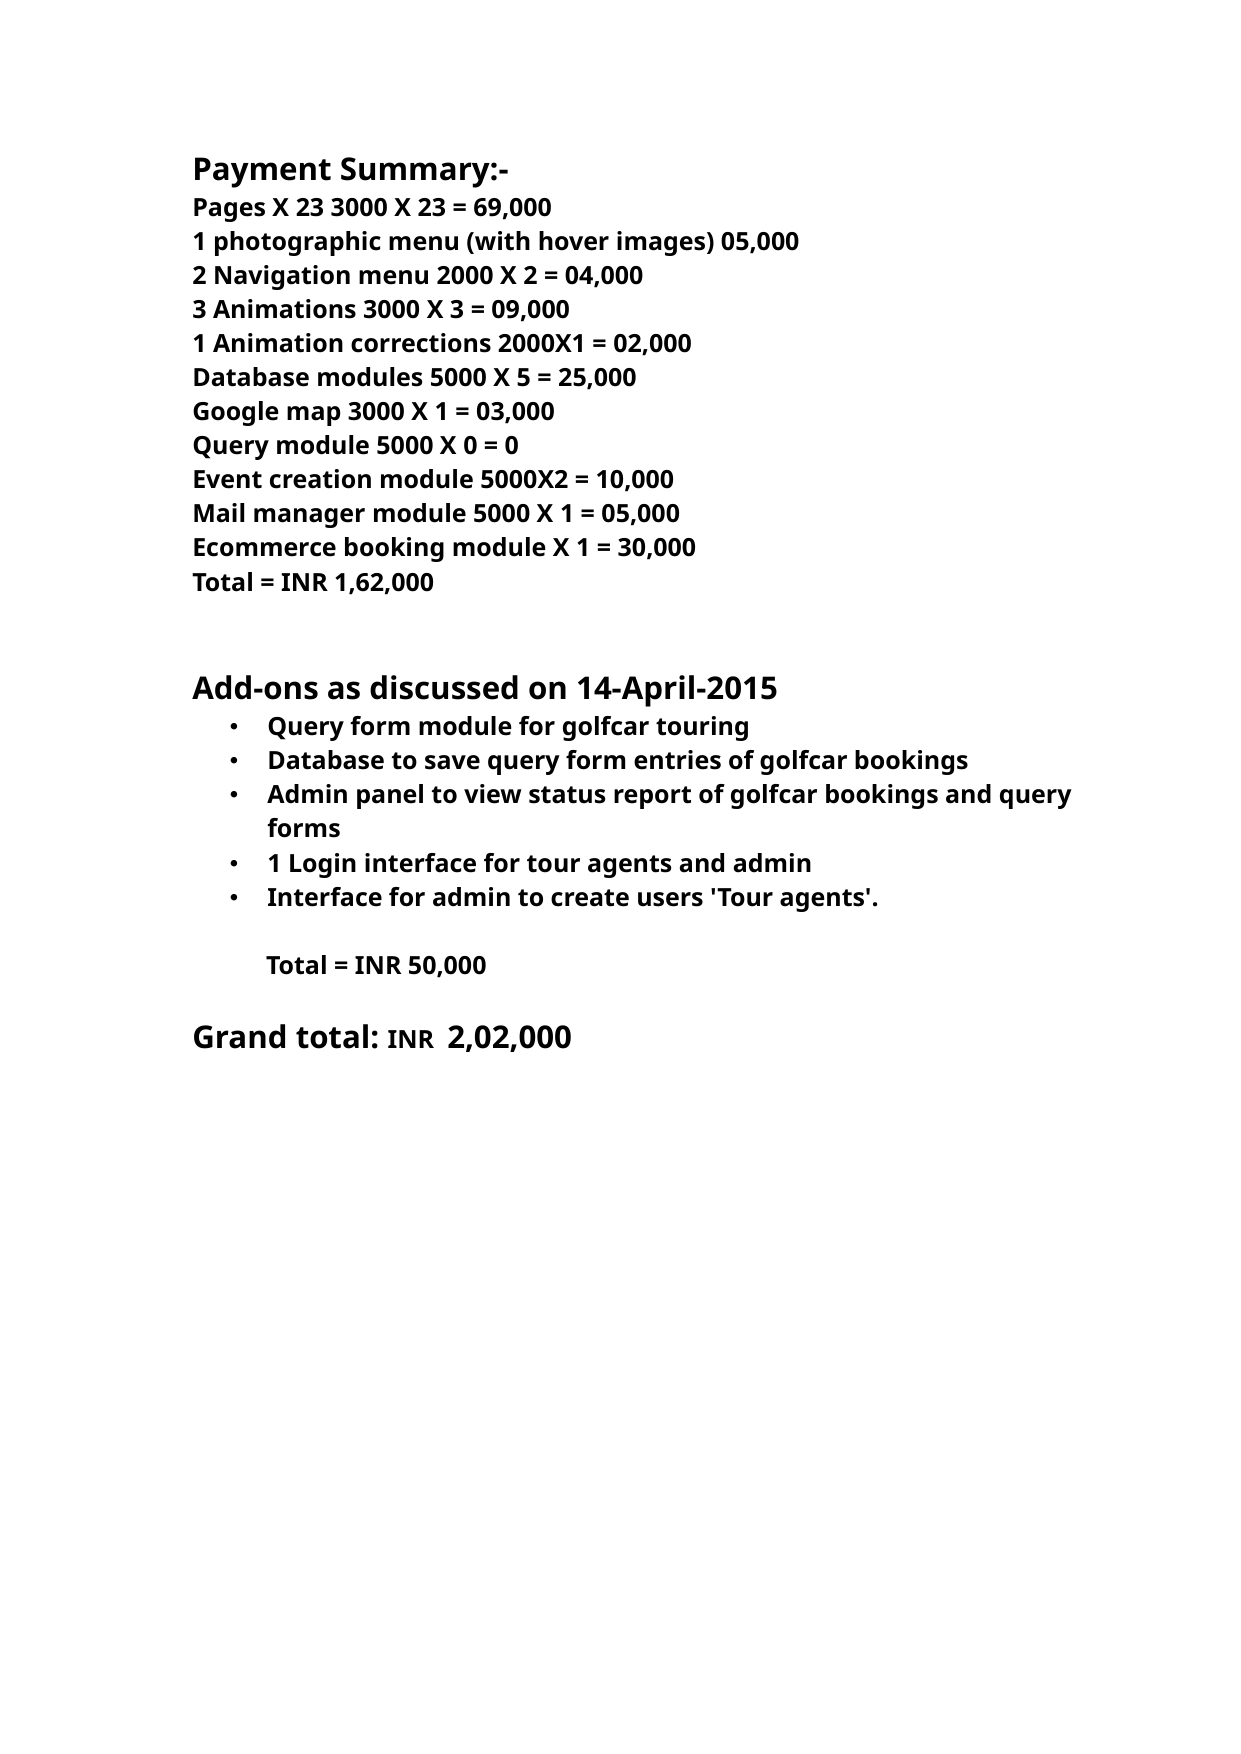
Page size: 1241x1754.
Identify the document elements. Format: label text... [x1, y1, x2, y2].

list 1 Login interface for tour agents and admin [229, 845, 1122, 879]
text 1 Animation corrections 2000X1 = 02,000 [192, 326, 1122, 360]
list Database to save query form entries of golfcar bookings [229, 743, 1122, 777]
text 1 photographic menu (with hover images) 05,000 [192, 223, 1122, 258]
list Query form module for golfcar touring [229, 709, 1122, 743]
text Total = INR 1,62,000 [192, 564, 1122, 598]
list Interface for admin to create users 'Tour agents'. [229, 879, 1122, 913]
text Pages X 23 3000 X 23 = 69,000 [192, 189, 1122, 223]
text Query module 5000 X 0 = 0 [192, 428, 1122, 462]
text Add-ons as discussed on 14-April-2015 [192, 666, 1122, 709]
text Ecommerce booking module X 1 = 30,000 [192, 530, 1122, 564]
list Admin panel to view status report of golfcar bookings and query forms [229, 777, 1122, 845]
text Event creation module 5000X2 = 10,000 [192, 462, 1122, 496]
text Payment Summary:- [192, 147, 1122, 189]
text Mail manager module 5000 X 1 = 05,000 [192, 496, 1122, 530]
text 2 Navigation menu 2000 X 2 = 04,000 [192, 258, 1122, 292]
text Grand total: INR 2,02,000 [192, 1016, 1122, 1058]
text Google map 3000 X 1 = 03,000 [192, 394, 1122, 428]
text Total = INR 50,000 [118, 947, 1122, 981]
text 3 Animations 3000 X 3 = 09,000 [192, 292, 1122, 326]
text Database modules 5000 X 5 = 25,000 [192, 360, 1122, 394]
